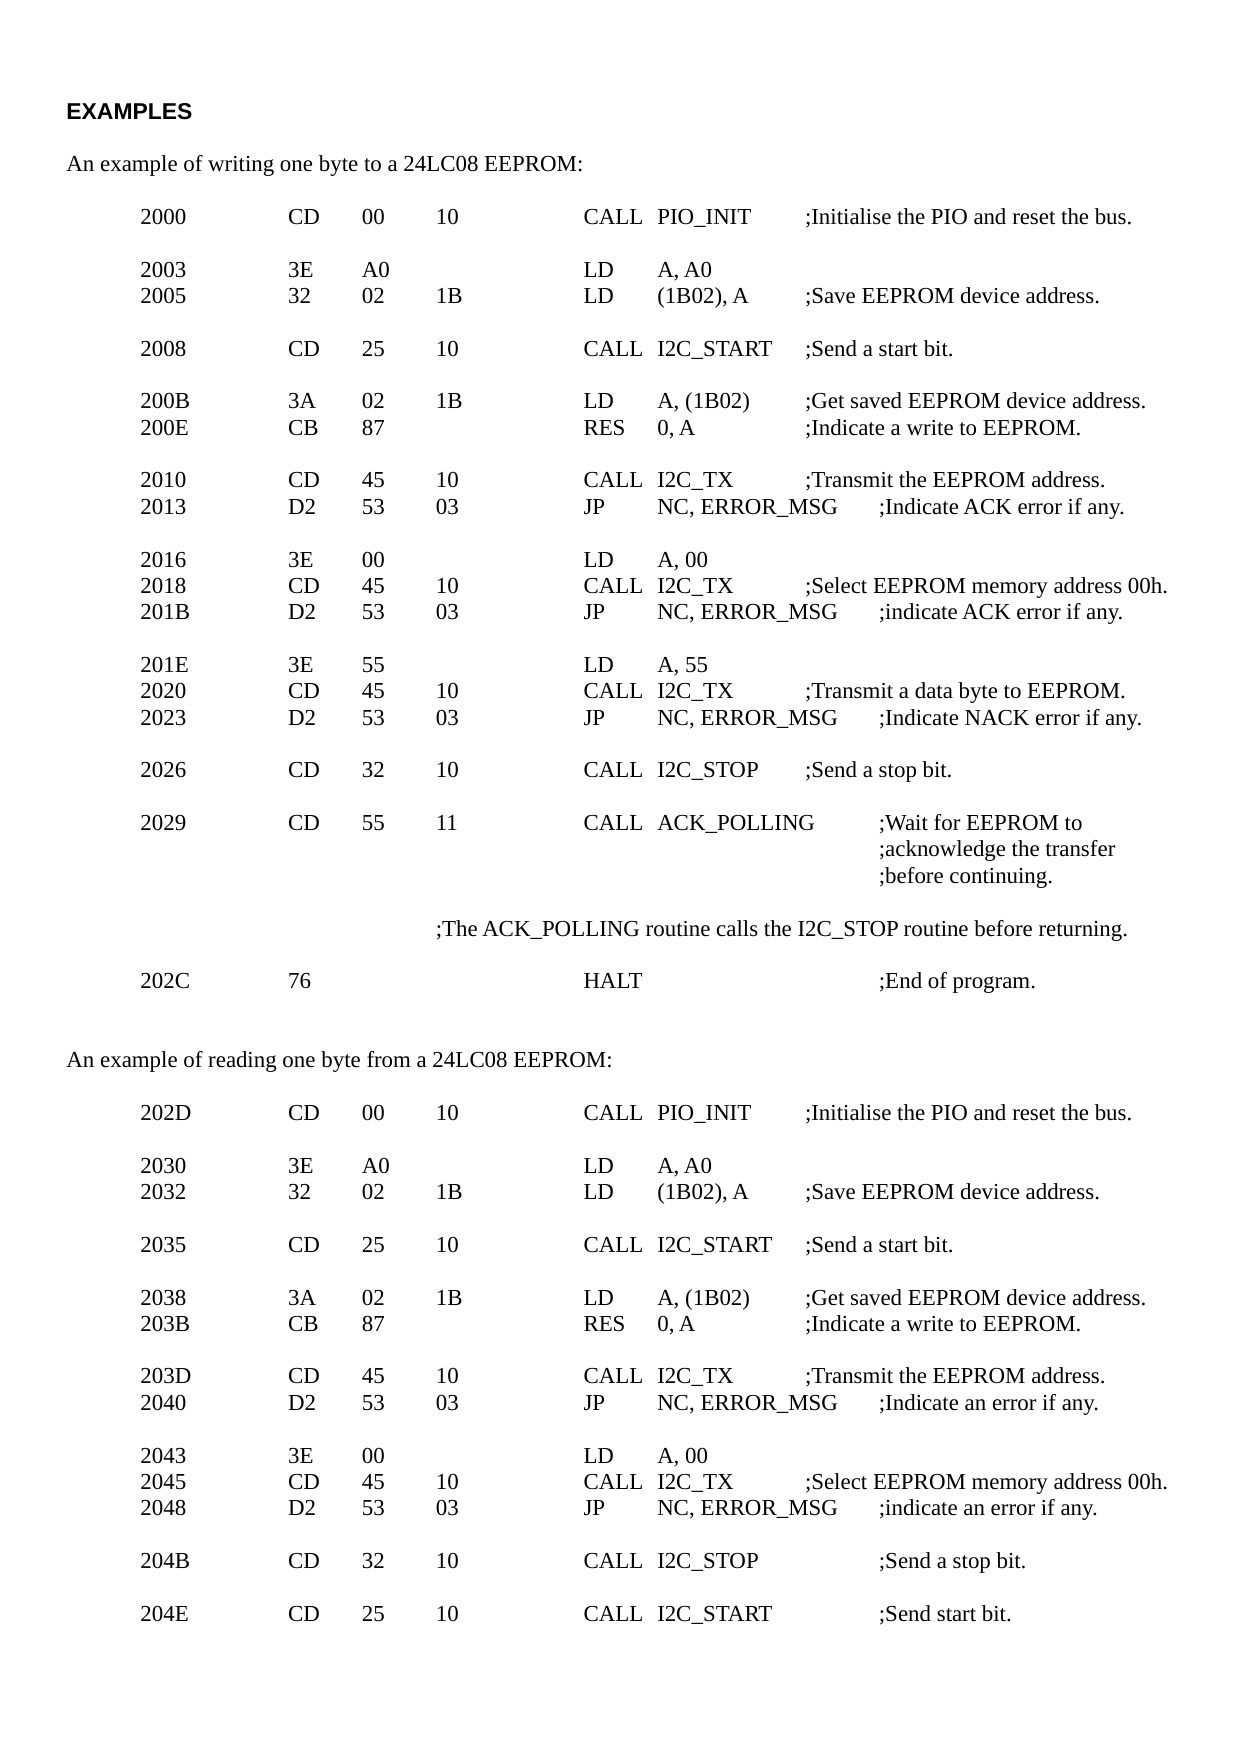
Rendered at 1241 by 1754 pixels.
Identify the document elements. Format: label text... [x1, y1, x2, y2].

text 204E CD 25 10 CALL I2C_START ;Send start bit. [66, 1600, 1172, 1626]
text 2016 3E 00 LD A, 00 [66, 546, 1172, 572]
text 2035 CD 25 10 CALL I2C_START ;Send a start bit. [66, 1231, 1172, 1257]
text 2026 CD 32 10 CALL I2C_STOP ;Send a stop bit. [66, 756, 1172, 783]
text 2048 D2 53 03 JP NC, ERROR_MSG ;indicate an error if any. [66, 1494, 1172, 1521]
text 2043 3E 00 LD A, 00 [66, 1442, 1172, 1468]
text 2010 CD 45 10 CALL I2C_TX ;Transmit the EEPROM address. [66, 467, 1172, 493]
text 2005 32 02 1B LD (1B02), A ;Save EEPROM device address. [66, 282, 1172, 308]
text 202D CD 00 10 CALL PIO_INIT ;Initialise the PIO and reset the bus. [66, 1099, 1172, 1125]
text 203D CD 45 10 CALL I2C_TX ;Transmit the EEPROM address. [66, 1363, 1172, 1389]
text 2030 3E A0 LD A, A0 [66, 1152, 1172, 1178]
text 2008 CD 25 10 CALL I2C_START ;Send a start bit. [66, 335, 1172, 361]
text 2013 D2 53 03 JP NC, ERROR_MSG ;Indicate ACK error if any. [66, 493, 1172, 519]
text 2020 CD 45 10 CALL I2C_TX ;Transmit a data byte to EEPROM. [66, 677, 1172, 704]
text ;The ACK_POLLING routine calls the I2C_STOP routine before returning. [66, 914, 1172, 941]
text 2040 D2 53 03 JP NC, ERROR_MSG ;Indicate an error if any. [66, 1389, 1172, 1415]
text 2018 CD 45 10 CALL I2C_TX ;Select EEPROM memory address 00h. [66, 572, 1172, 598]
text 200B 3A 02 1B LD A, (1B02) ;Get saved EEPROM device address. [66, 387, 1172, 414]
text 2038 3A 02 1B LD A, (1B02) ;Get saved EEPROM device address. [66, 1283, 1172, 1310]
text EXAMPLES [66, 98, 1172, 124]
text 2000 CD 00 10 CALL PIO_INIT ;Initialise the PIO and reset the bus. [66, 203, 1172, 229]
text 2032 32 02 1B LD (1B02), A ;Save EEPROM device address. [66, 1178, 1172, 1204]
text An example of reading one byte from a 24LC08 EEPROM: [66, 1046, 1172, 1073]
text 203B CB 87 RES 0, A ;Indicate a write to EEPROM. [66, 1310, 1172, 1336]
text 2029 CD 55 11 CALL ACK_POLLING ;Wait for EEPROM to ;acknowledge the transfer ;before continuing. [66, 809, 1172, 888]
text 200E CB 87 RES 0, A ;Indicate a write to EEPROM. [66, 414, 1172, 440]
text 202C 76 HALT ;End of program. [66, 967, 1172, 994]
text 2003 3E A0 LD A, A0 [66, 256, 1172, 282]
text 2023 D2 53 03 JP NC, ERROR_MSG ;Indicate NACK error if any. [66, 704, 1172, 730]
text 204B CD 32 10 CALL I2C_STOP ;Send a stop bit. [66, 1547, 1172, 1573]
text An example of writing one byte to a 24LC08 EEPROM: [66, 150, 1172, 177]
text 201E 3E 55 LD A, 55 [66, 651, 1172, 677]
text 2045 CD 45 10 CALL I2C_TX ;Select EEPROM memory address 00h. [66, 1468, 1172, 1494]
text 201B D2 53 03 JP NC, ERROR_MSG ;indicate ACK error if any. [66, 598, 1172, 625]
